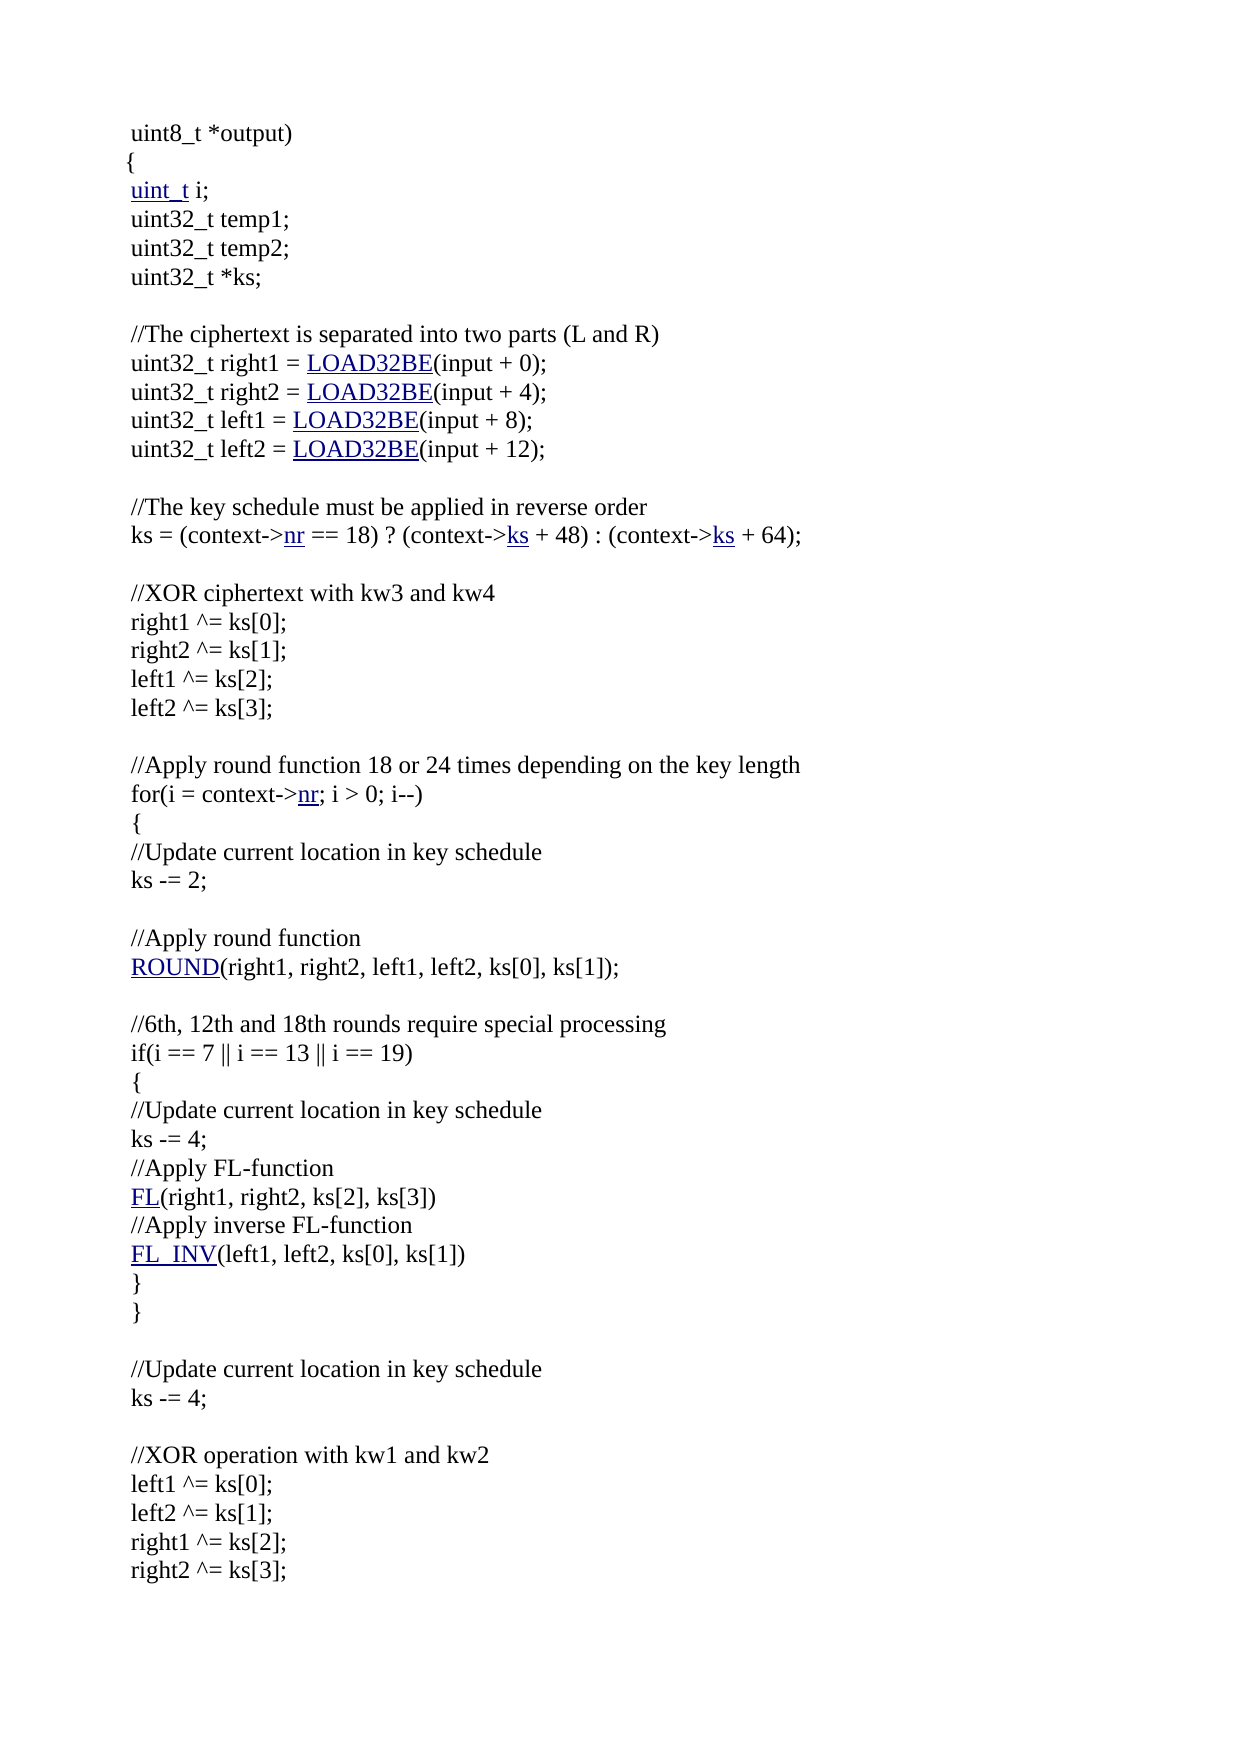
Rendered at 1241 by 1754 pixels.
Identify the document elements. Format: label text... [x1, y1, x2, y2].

text right1 ^= ks[0]; [118, 607, 1122, 636]
text //XOR operation with kw1 and kw2 [118, 1441, 1122, 1469]
text //XOR ciphertext with kw3 and kw4 [118, 578, 1122, 607]
text uint_t i; [118, 176, 1122, 204]
text uint32_t left2 = LOAD32BE(input + 12); [118, 434, 1122, 463]
text right2 ^= ks[1]; [118, 636, 1122, 664]
text { [118, 147, 1122, 176]
text //Apply inverse FL-function [118, 1211, 1122, 1239]
text //The ciphertext is separated into two parts (L and R) [118, 319, 1122, 348]
text //Update current location in key schedule [118, 1354, 1122, 1383]
text right2 ^= ks[3]; [118, 1556, 1122, 1584]
text uint32_t left1 = LOAD32BE(input + 8); [118, 406, 1122, 434]
text left1 ^= ks[0]; [118, 1469, 1122, 1498]
text ks = (context->nr == 18) ? (context->ks + 48) : (context->ks + 64); [118, 521, 1122, 549]
text if(i == 7 || i == 13 || i == 19) [118, 1038, 1122, 1067]
text uint8_t *output) [118, 118, 1122, 147]
text left2 ^= ks[3]; [118, 693, 1122, 722]
text left2 ^= ks[1]; [118, 1498, 1122, 1527]
text //The key schedule must be applied in reverse order [118, 492, 1122, 521]
text uint32_t right1 = LOAD32BE(input + 0); [118, 348, 1122, 377]
text uint32_t temp2; [118, 233, 1122, 262]
text ks -= 4; [118, 1124, 1122, 1153]
text //6th, 12th and 18th rounds require special processing [118, 1009, 1122, 1038]
text for(i = context->nr; i > 0; i--) [118, 779, 1122, 808]
text ROUND(right1, right2, left1, left2, ks[0], ks[1]); [118, 952, 1122, 981]
text right1 ^= ks[2]; [118, 1527, 1122, 1556]
text uint32_t right2 = LOAD32BE(input + 4); [118, 377, 1122, 406]
text left1 ^= ks[2]; [118, 664, 1122, 693]
text uint32_t temp1; [118, 204, 1122, 233]
text { [118, 808, 1122, 837]
text //Update current location in key schedule [118, 837, 1122, 866]
text uint32_t *ks; [118, 262, 1122, 291]
text ks -= 4; [118, 1383, 1122, 1412]
text FL(right1, right2, ks[2], ks[3]) [118, 1182, 1122, 1211]
text ks -= 2; [118, 866, 1122, 894]
text { [118, 1067, 1122, 1096]
text FL_INV(left1, left2, ks[0], ks[1]) [118, 1239, 1122, 1268]
text //Apply round function 18 or 24 times depending on the key length [118, 751, 1122, 779]
text //Apply FL-function [118, 1153, 1122, 1182]
text } [118, 1297, 1122, 1326]
text } [118, 1268, 1122, 1297]
text //Update current location in key schedule [118, 1096, 1122, 1124]
text //Apply round function [118, 923, 1122, 952]
